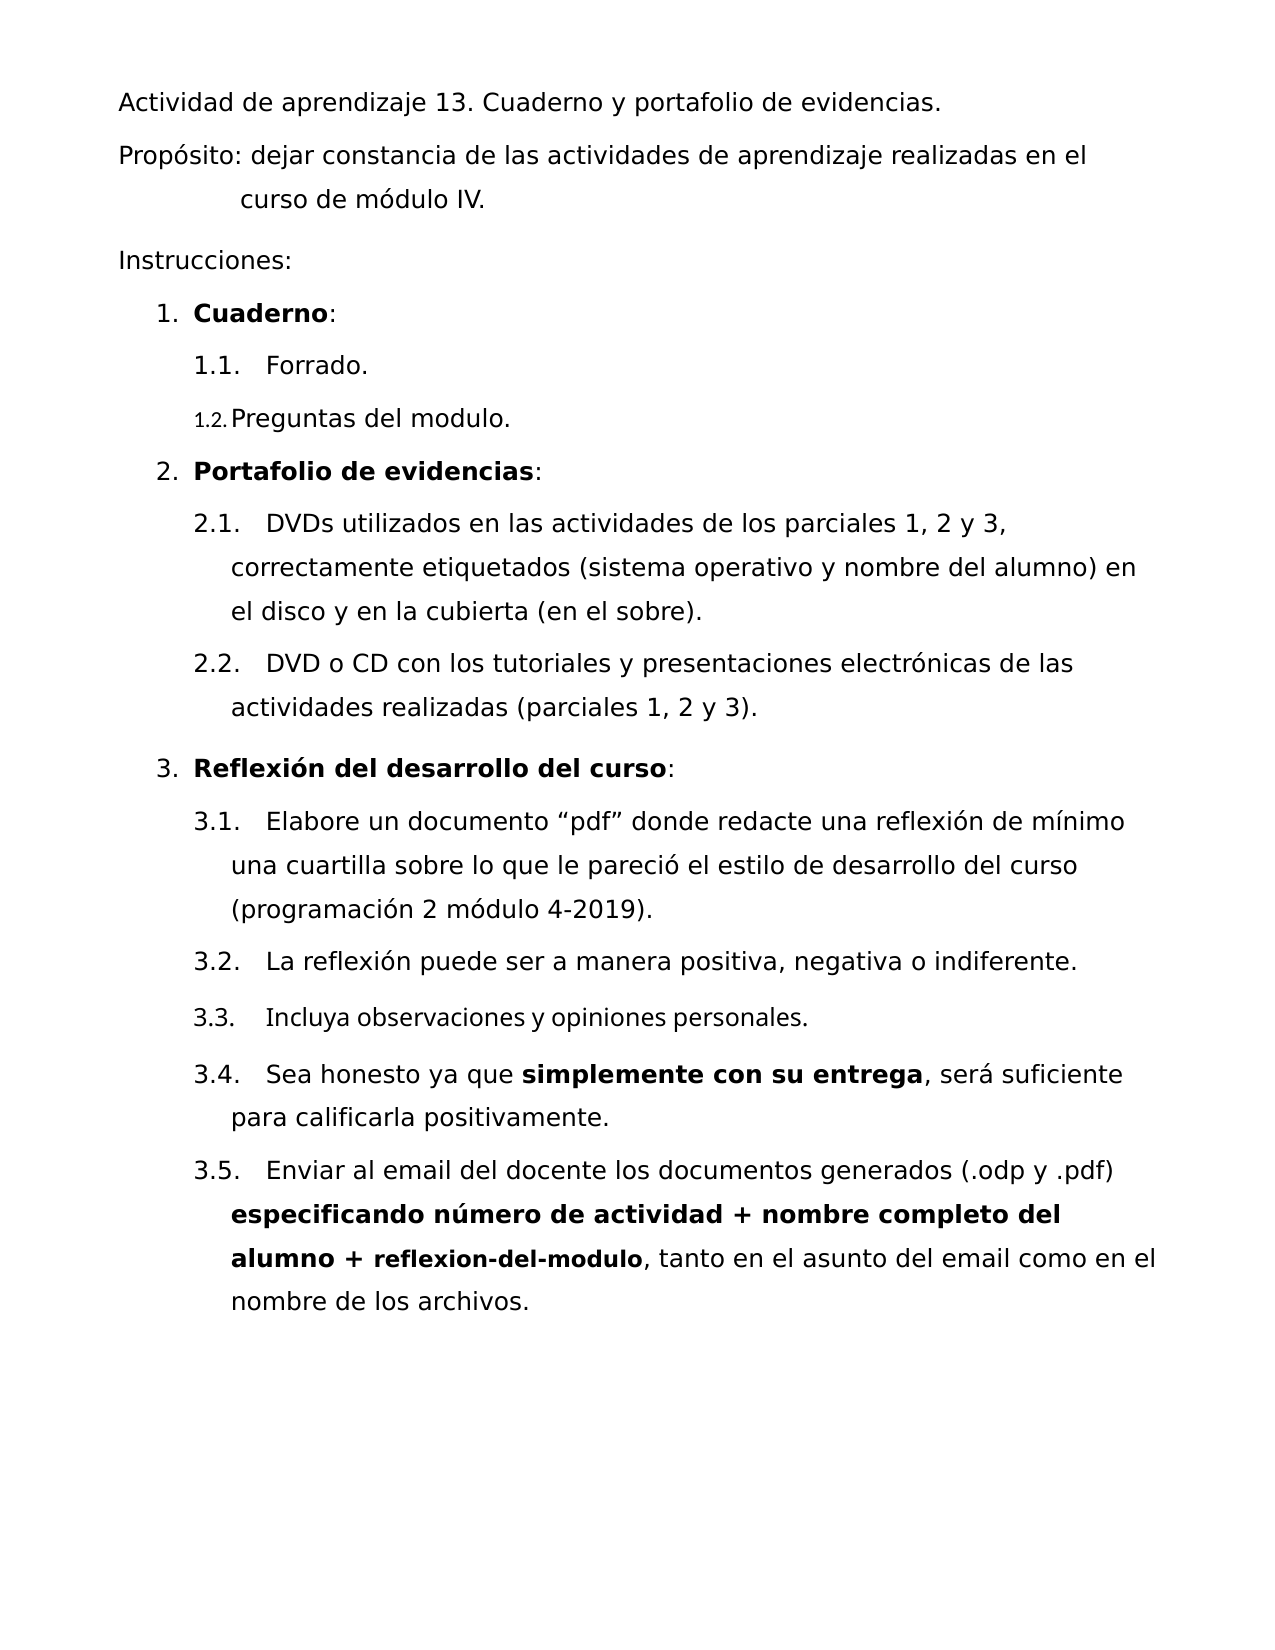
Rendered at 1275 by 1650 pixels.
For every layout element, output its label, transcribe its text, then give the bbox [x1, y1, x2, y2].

list Reflexión del desarrollo del curso: [156, 755, 1157, 784]
list La reflexión puede ser a manera positiva, negativa o indiferente. [193, 947, 1157, 977]
list Enviar al email del docente los documentos generados (.odp y .pdf) especificando número de actividad + nombre completo del alumno + reflexion-del-modulo, tanto en el asunto del email como en el nombre de los archivos. [193, 1156, 1157, 1317]
list Incluya observaciones y opiniones personales. [193, 1000, 1157, 1034]
text Propósito: dejar constancia de las actividades de aprendizaje realizadas en el curso de módulo IV. [118, 141, 1157, 214]
list Portafolio de evidencias: [156, 457, 1157, 486]
list DVD o CD con los tutoriales y presentaciones electrónicas de las actividades realizadas (parciales 1, 2 y 3). [193, 649, 1157, 722]
list Elabore un documento “pdf” donde redacte una reflexión de mínimo una cuartilla sobre lo que le pareció el estilo de desarrollo del curso (programación 2 módulo 4-2019). [193, 807, 1157, 924]
list Sea honesto ya que simplemente con su entrega, será suficiente para calificarla positivamente. [193, 1060, 1157, 1133]
text Instrucciones: [118, 246, 1157, 276]
list Cuaderno: [156, 299, 1157, 328]
list Forrado. [193, 352, 1157, 381]
text Actividad de aprendizaje 13. Cuaderno y portafolio de evidencias. [118, 88, 1157, 118]
list DVDs utilizados en las actividades de los parciales 1, 2 y 3, correctamente etiquetados (sistema operativo y nombre del alumno) en el disco y en la cubierta (en el sobre). [193, 509, 1157, 626]
list Preguntas del modulo. [193, 404, 1157, 433]
